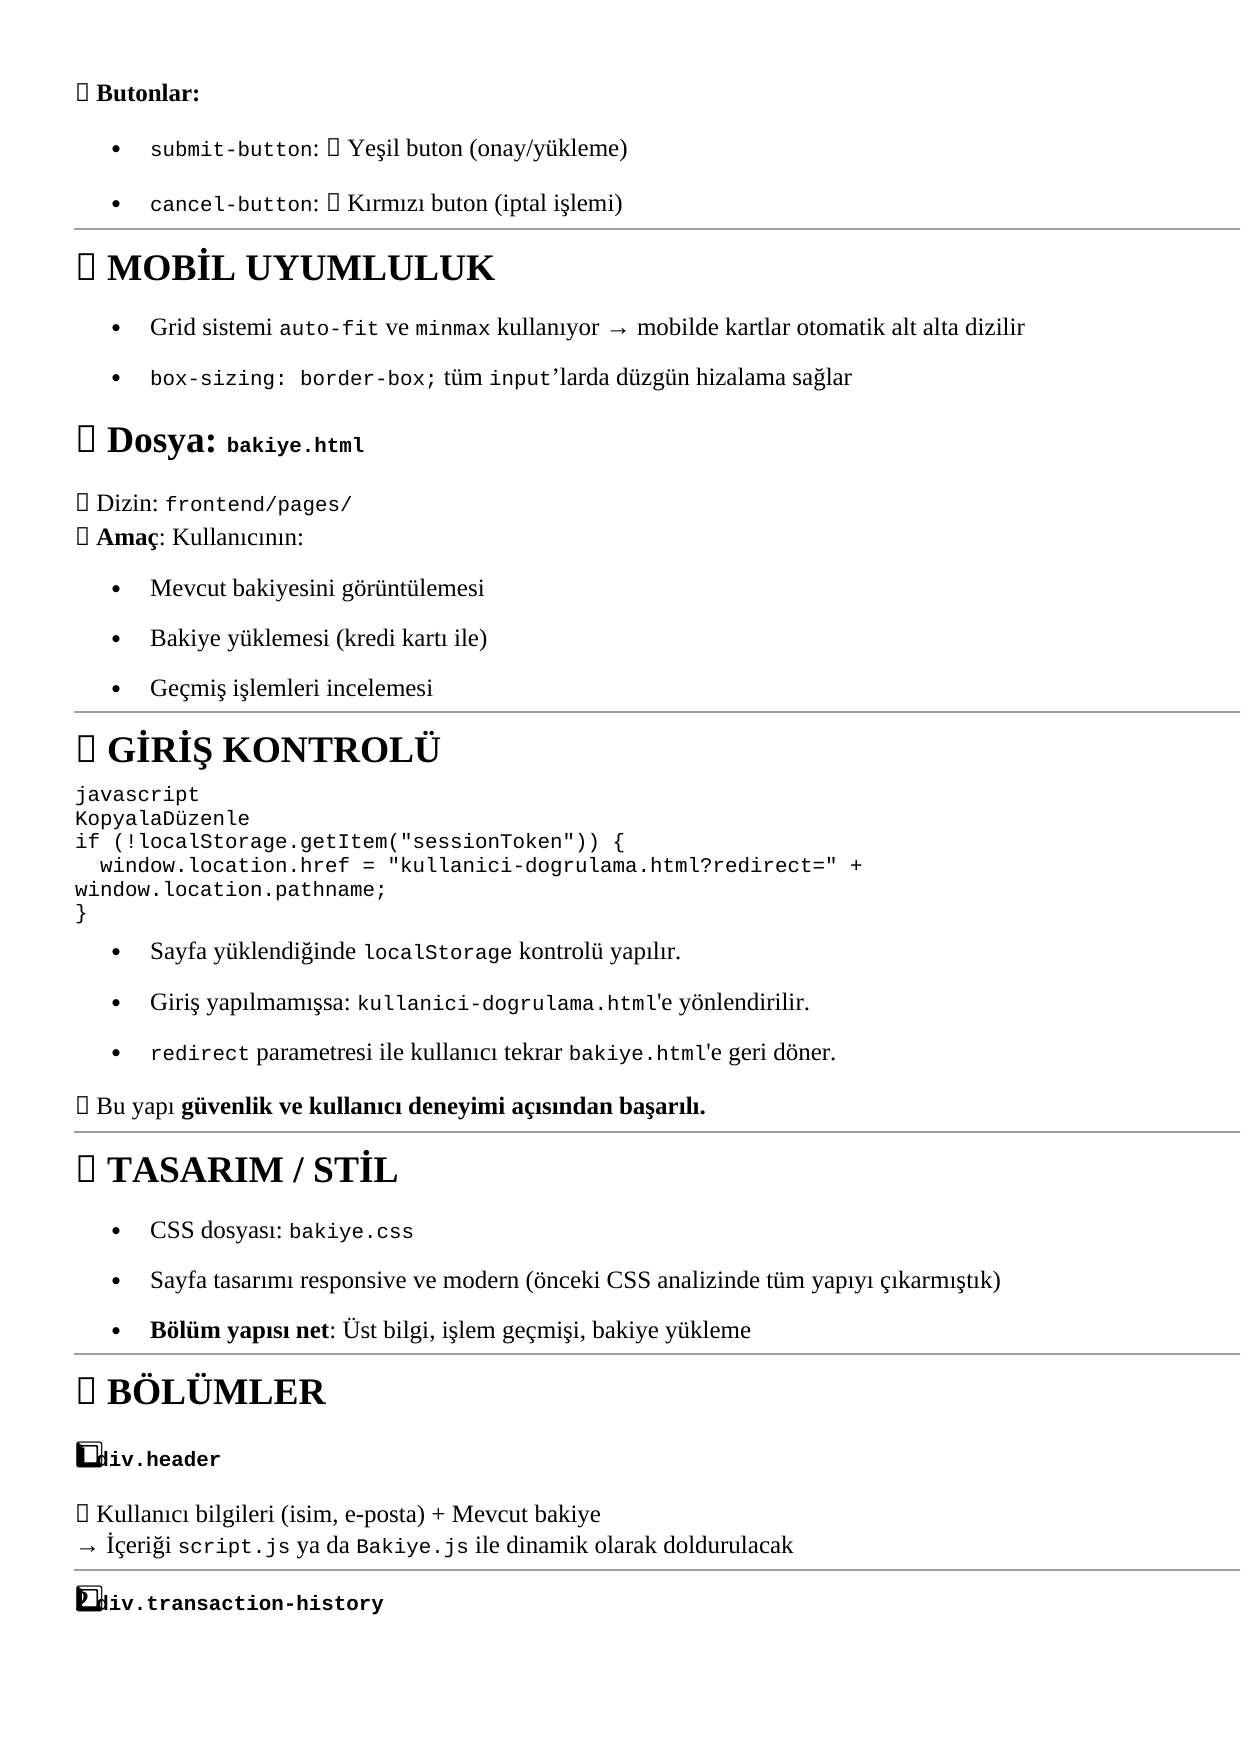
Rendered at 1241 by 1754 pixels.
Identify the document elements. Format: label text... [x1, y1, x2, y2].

text 📌 Kullanıcı bilgileri (isim, e-posta) + Mevcut bakiye → İçeriği script.js ya da Bakiye.js ile dinamik olarak doldurulacak [75, 1496, 1165, 1559]
text window.location.href = "kullanici-dogrulama.html?redirect=" + window.location.pathname; [75, 855, 1165, 902]
list CSS dosyası: bakiye.css [112, 1215, 1165, 1244]
list Sayfa yüklendiğinde localStorage kontrolü yapılır. [112, 936, 1165, 966]
text if (!localStorage.getItem("sessionToken")) { [75, 831, 1165, 855]
text } [75, 902, 1165, 926]
list Mevcut bakiyesini görüntülemesi [112, 573, 1165, 602]
text javascript [75, 784, 1165, 808]
list submit-button: ✅ Yeşil buton (onay/yükleme) [112, 130, 1165, 164]
text ✅ Bu yapı güvenlik ve kullanıcı deneyimi açısından başarılı. [75, 1088, 1165, 1122]
list Bakiye yüklemesi (kredi kartı ile) [112, 623, 1165, 652]
list Giriş yapılmamışsa: kullanici-dogrulama.html'e yönlendirilir. [112, 987, 1165, 1016]
list Geçmiş işlemleri incelemesi [112, 673, 1165, 701]
subtitle 🧾 Butonlar: [75, 75, 1165, 109]
list Bölüm yapısı net: Üst bilgi, işlem geçmişi, bakiye yükleme [112, 1315, 1165, 1343]
subtitle 2️⃣ div.transaction-history [75, 1580, 1165, 1619]
subtitle 🎨 TASARIM / STİL [75, 1143, 1165, 1194]
subtitle 🔐 GİRİŞ KONTROLÜ [75, 723, 1165, 774]
list Grid sistemi auto-fit ve minmax kullanıyor → mobilde kartlar otomatik alt alta dizilir [112, 312, 1165, 341]
list box-sizing: border-box; tüm input’larda düzgün hizalama sağlar [112, 362, 1165, 392]
text 📁 Dizin: frontend/pages/ 🎯 Amaç: Kullanıcının: [75, 484, 1165, 553]
subtitle 1️⃣ div.header [75, 1436, 1165, 1475]
subtitle 📄 Dosya: bakiye.html [75, 413, 1165, 464]
list Sayfa tasarımı responsive ve modern (önceki CSS analizinde tüm yapıyı çıkarmıştık) [112, 1265, 1165, 1294]
subtitle 📱 MOBİL UYUMLULUK [75, 240, 1165, 291]
subtitle 🧩 BÖLÜMLER [75, 1364, 1165, 1416]
text KopyalaDüzenle [75, 808, 1165, 831]
list redirect parametresi ile kullanıcı tekrar bakiye.html'e geri döner. [112, 1037, 1165, 1067]
list cancel-button: ❌ Kırmızı buton (iptal işlemi) [112, 185, 1165, 219]
